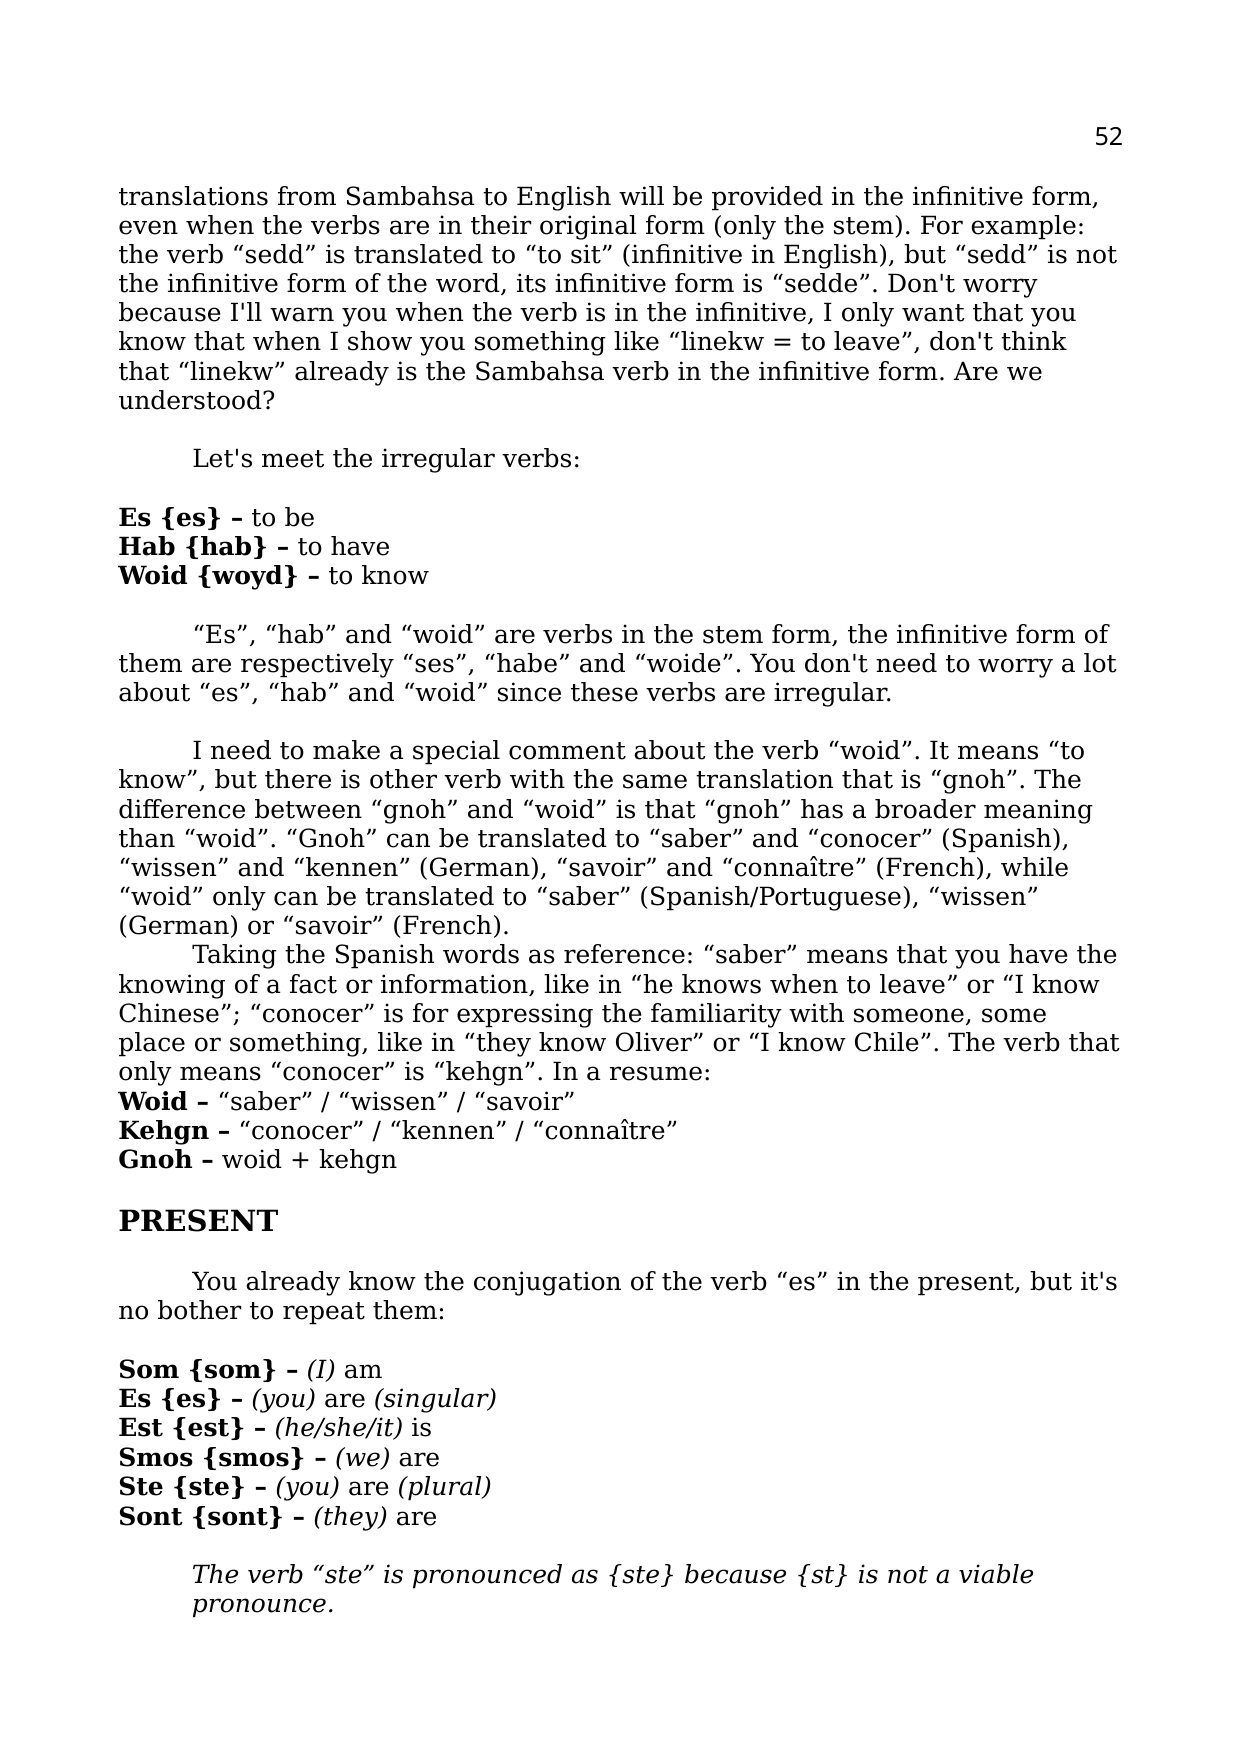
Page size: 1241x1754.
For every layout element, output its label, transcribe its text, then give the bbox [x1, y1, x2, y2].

text The verb “ste” is pronounced as {ste} because {st} is not a viable pronounce. [192, 1560, 1123, 1618]
text “Es”, “hab” and “woid” are verbs in the stem form, the infinitive form of them are respectively “ses”, “habe” and “woide”. You don't need to worry a lot about “es”, “hab” and “woid” since these verbs are irregular. [118, 620, 1123, 707]
text Woid {woyd} – to know [118, 561, 1123, 591]
text Gnoh – woid + kehgn [118, 1145, 1123, 1174]
text Som {som} – (I) am [118, 1355, 1123, 1384]
text Es {es} – to be [118, 502, 1123, 532]
text Sont {sont} – (they) are [118, 1502, 1123, 1531]
text Hab {hab} – to have [118, 532, 1123, 561]
text translations from Sambahsa to English will be provided in the infinitive form, even when the verbs are in their original form (only the stem). For example: the verb “sedd” is translated to “to sit” (infinitive in English), but “sedd” is not the infinitive form of the word, its infinitive form is “sedde”. Don't worry because I'll warn you when the verb is in the infinitive, I only want that you know that when I show you something like “linekw = to leave”, don't think that “linekw” already is the Sambahsa verb in the infinitive form. Are we understood? [118, 182, 1123, 415]
text Est {est} – (he/she/it) is [118, 1413, 1123, 1443]
text Kehgn – “conocer” / “kennen” / “connaître” [118, 1116, 1123, 1145]
text Es {es} – (you) are (singular) [118, 1384, 1123, 1413]
text Woid – “saber” / “wissen” / “savoir” [118, 1086, 1123, 1116]
subtitle PRESENT [118, 1204, 1123, 1238]
text Smos {smos} – (we) are [118, 1443, 1123, 1472]
text You already know the conjugation of the verb “es” in the present, but it's no bother to repeat them: [118, 1267, 1123, 1326]
text I need to make a special comment about the verb “woid”. It means “to know”, but there is other verb with the same translation that is “gnoh”. The difference between “gnoh” and “woid” is that “gnoh” has a broader meaning than “woid”. “Gnoh” can be translated to “saber” and “conocer” (Spanish), “wissen” and “kennen” (German), “savoir” and “connaître” (French), while “woid” only can be translated to “saber” (Spanish/Portuguese), “wissen” (German) or “savoir” (French). [118, 736, 1123, 941]
text Let's meet the irregular verbs: [118, 444, 1123, 473]
text Taking the Spanish words as reference: “saber” means that you have the knowing of a fact or information, like in “he knows when to leave” or “I know Chinese”; “conocer” is for expressing the familiarity with someone, some place or something, like in “they know Oliver” or “I know Chile”. The verb that only means “conocer” is “kehgn”. In a resume: [118, 941, 1123, 1086]
text Ste {ste} – (you) are (plural) [118, 1472, 1123, 1502]
